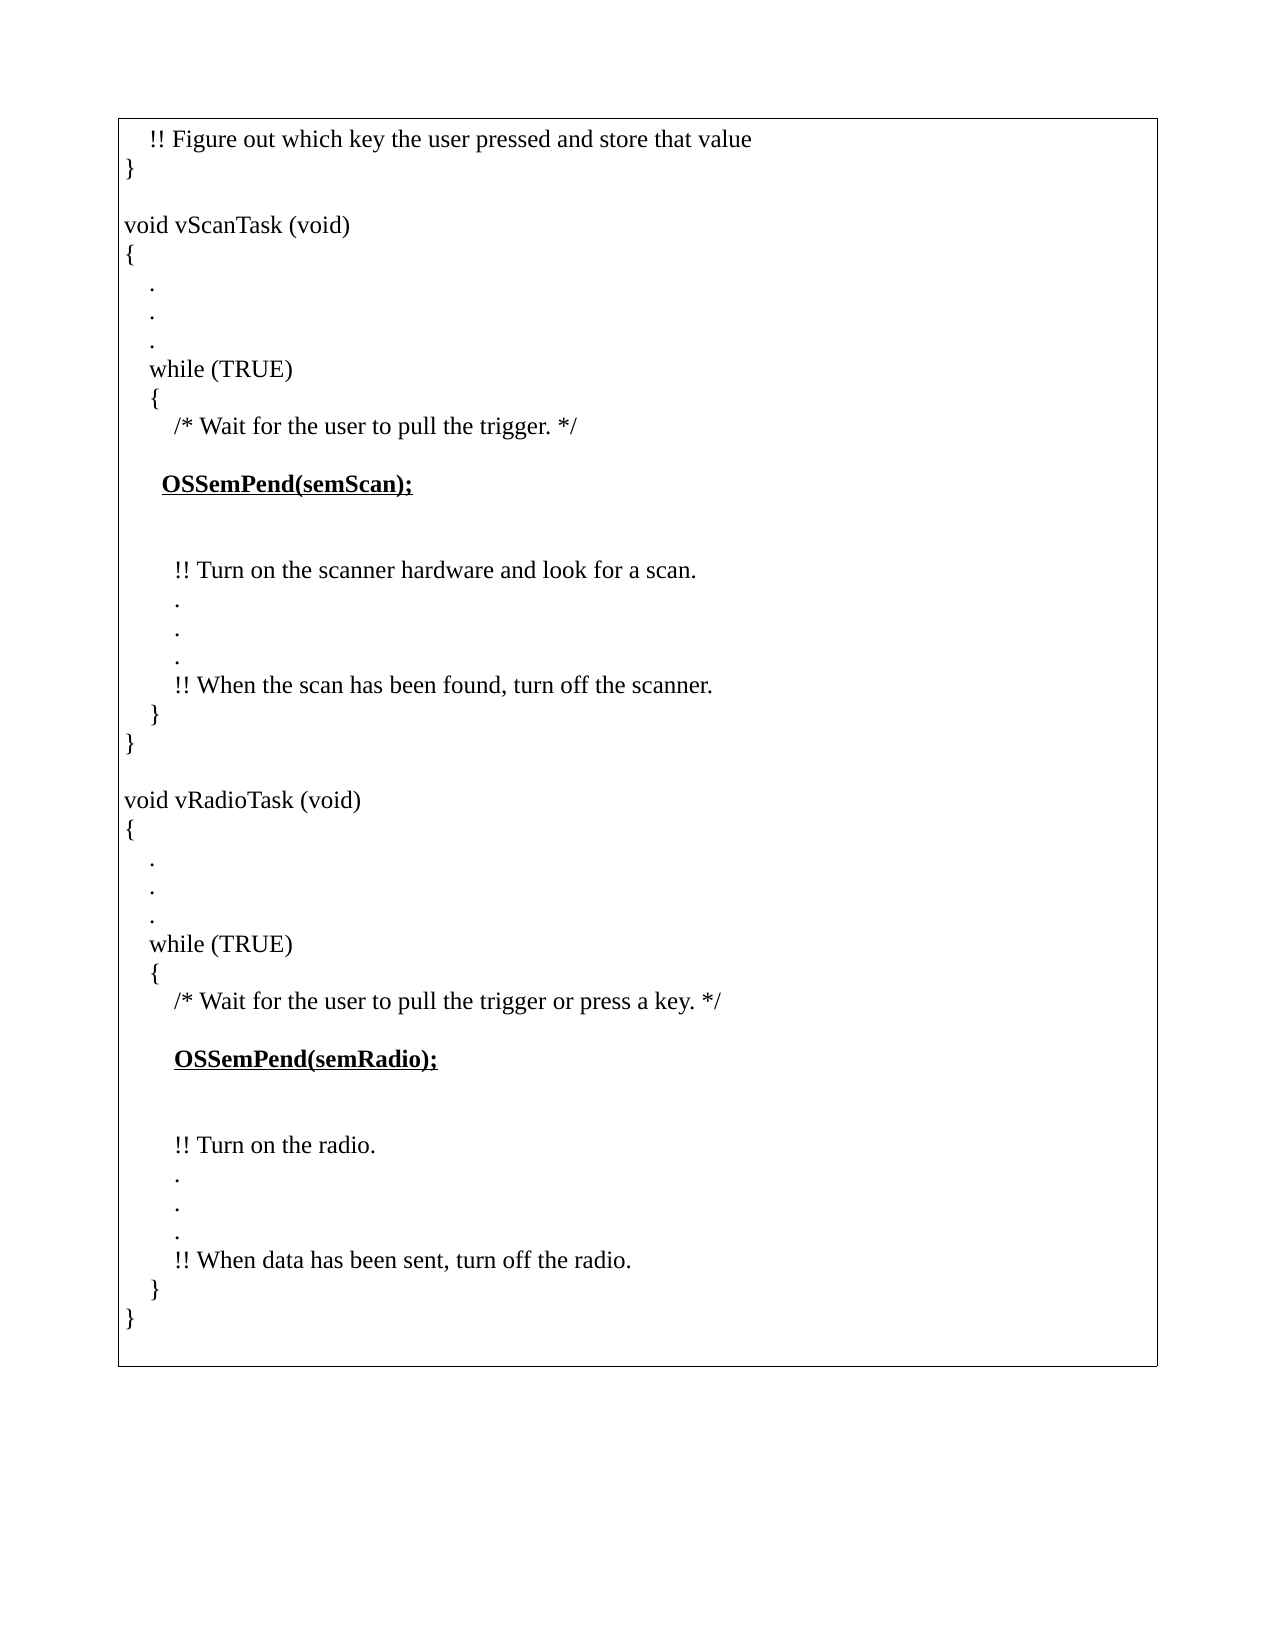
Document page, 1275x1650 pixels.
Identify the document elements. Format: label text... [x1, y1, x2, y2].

table_header !! Figure out which key the user pressed and store that value } void vScanTask (void) { . . . while (TRUE) { /* Wait for the user to pull the trigger. */ OSSemPend(semScan); !! Turn on the scanner hardware and look for a scan. . . . !! When the scan has been found, turn off the scanner. } } void vRadioTask (void) { . . . while (TRUE) { /* Wait for the user to pull the trigger or press a key. */ OSSemPend(semRadio); !! Turn on the radio. . . . !! When data has been sent, turn off the radio. } } [119, 119, 1157, 1366]
